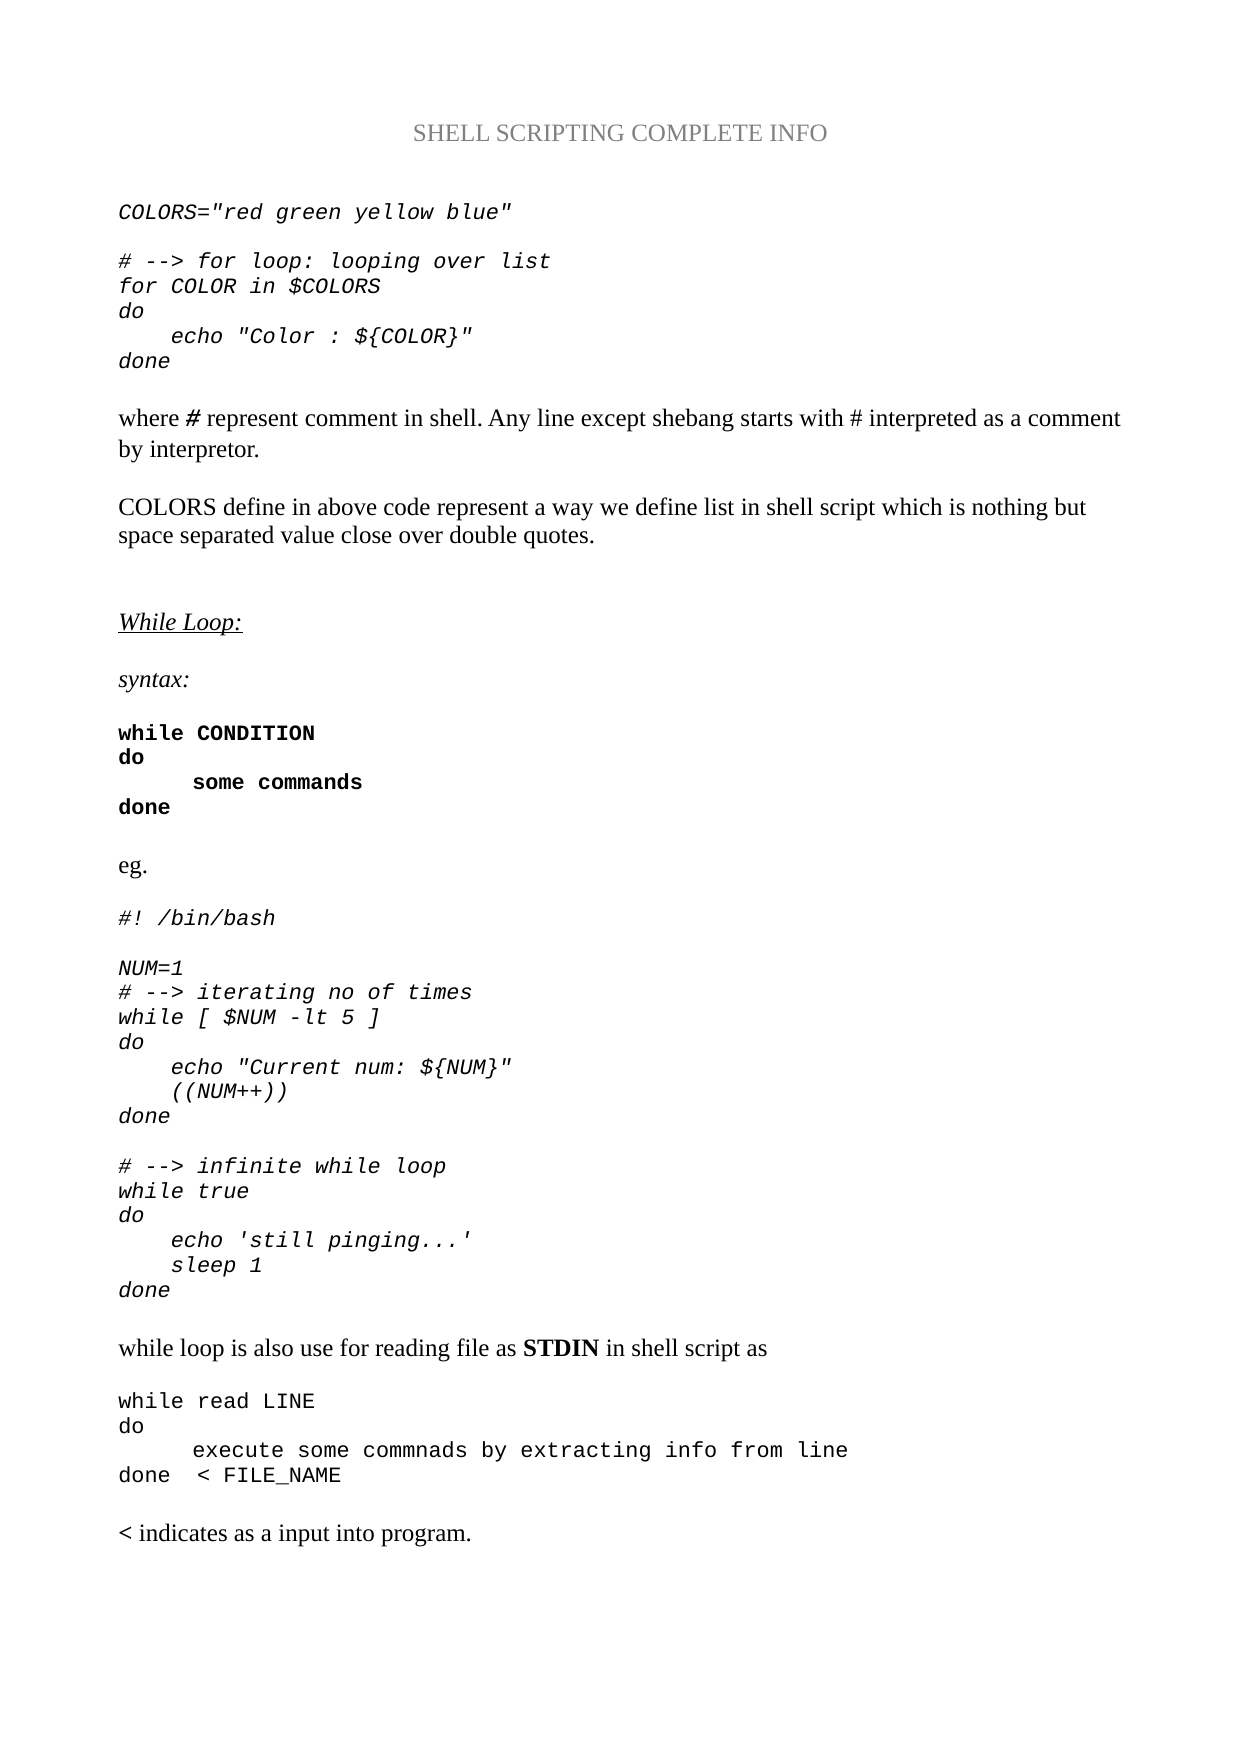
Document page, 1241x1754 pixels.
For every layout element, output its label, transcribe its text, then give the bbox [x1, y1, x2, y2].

text do [118, 747, 1122, 771]
text while loop is also use for reading file as STDIN in shell script as [118, 1333, 1122, 1361]
text # --> iterating no of times [118, 982, 1122, 1006]
text do [118, 300, 1122, 325]
text some commands [118, 771, 1122, 796]
text echo "Color : ${COLOR}" [118, 325, 1122, 350]
text do [118, 1205, 1122, 1229]
text while [ $NUM -lt 5 ] [118, 1006, 1122, 1031]
text done [118, 350, 1122, 375]
text syntax: [118, 664, 1122, 693]
text do [118, 1031, 1122, 1056]
text < indicates as a input into program. [118, 1518, 1122, 1547]
text NUM=1 [118, 957, 1122, 982]
text execute some commnads by extracting info from line [118, 1440, 1122, 1464]
text COLORS="red green yellow blue" [118, 201, 1122, 226]
text while true [118, 1180, 1122, 1205]
text while CONDITION [118, 722, 1122, 747]
text for COLOR in $COLORS [118, 276, 1122, 300]
text echo 'still pinging...' [118, 1229, 1122, 1254]
text do [118, 1415, 1122, 1440]
text done [118, 1106, 1122, 1130]
text while read LINE [118, 1390, 1122, 1415]
text While Loop: [118, 607, 1122, 636]
text ((NUM++)) [118, 1081, 1122, 1106]
text # --> for loop: looping over list [118, 251, 1122, 276]
text done [118, 796, 1122, 821]
text eg. [118, 850, 1122, 878]
text where # represent comment in shell. Any line except shebang starts with # interpreted as a comment by interpretor. [118, 403, 1122, 463]
text COLORS define in above code represent a way we define list in shell script which is nothing but space separated value close over double quotes. [118, 492, 1122, 549]
text # --> infinite while loop [118, 1155, 1122, 1180]
text #! /bin/bash [118, 907, 1122, 932]
text echo "Current num: ${NUM}" [118, 1056, 1122, 1081]
text done [118, 1279, 1122, 1304]
text done < FILE_NAME [118, 1464, 1122, 1489]
text sleep 1 [118, 1254, 1122, 1279]
